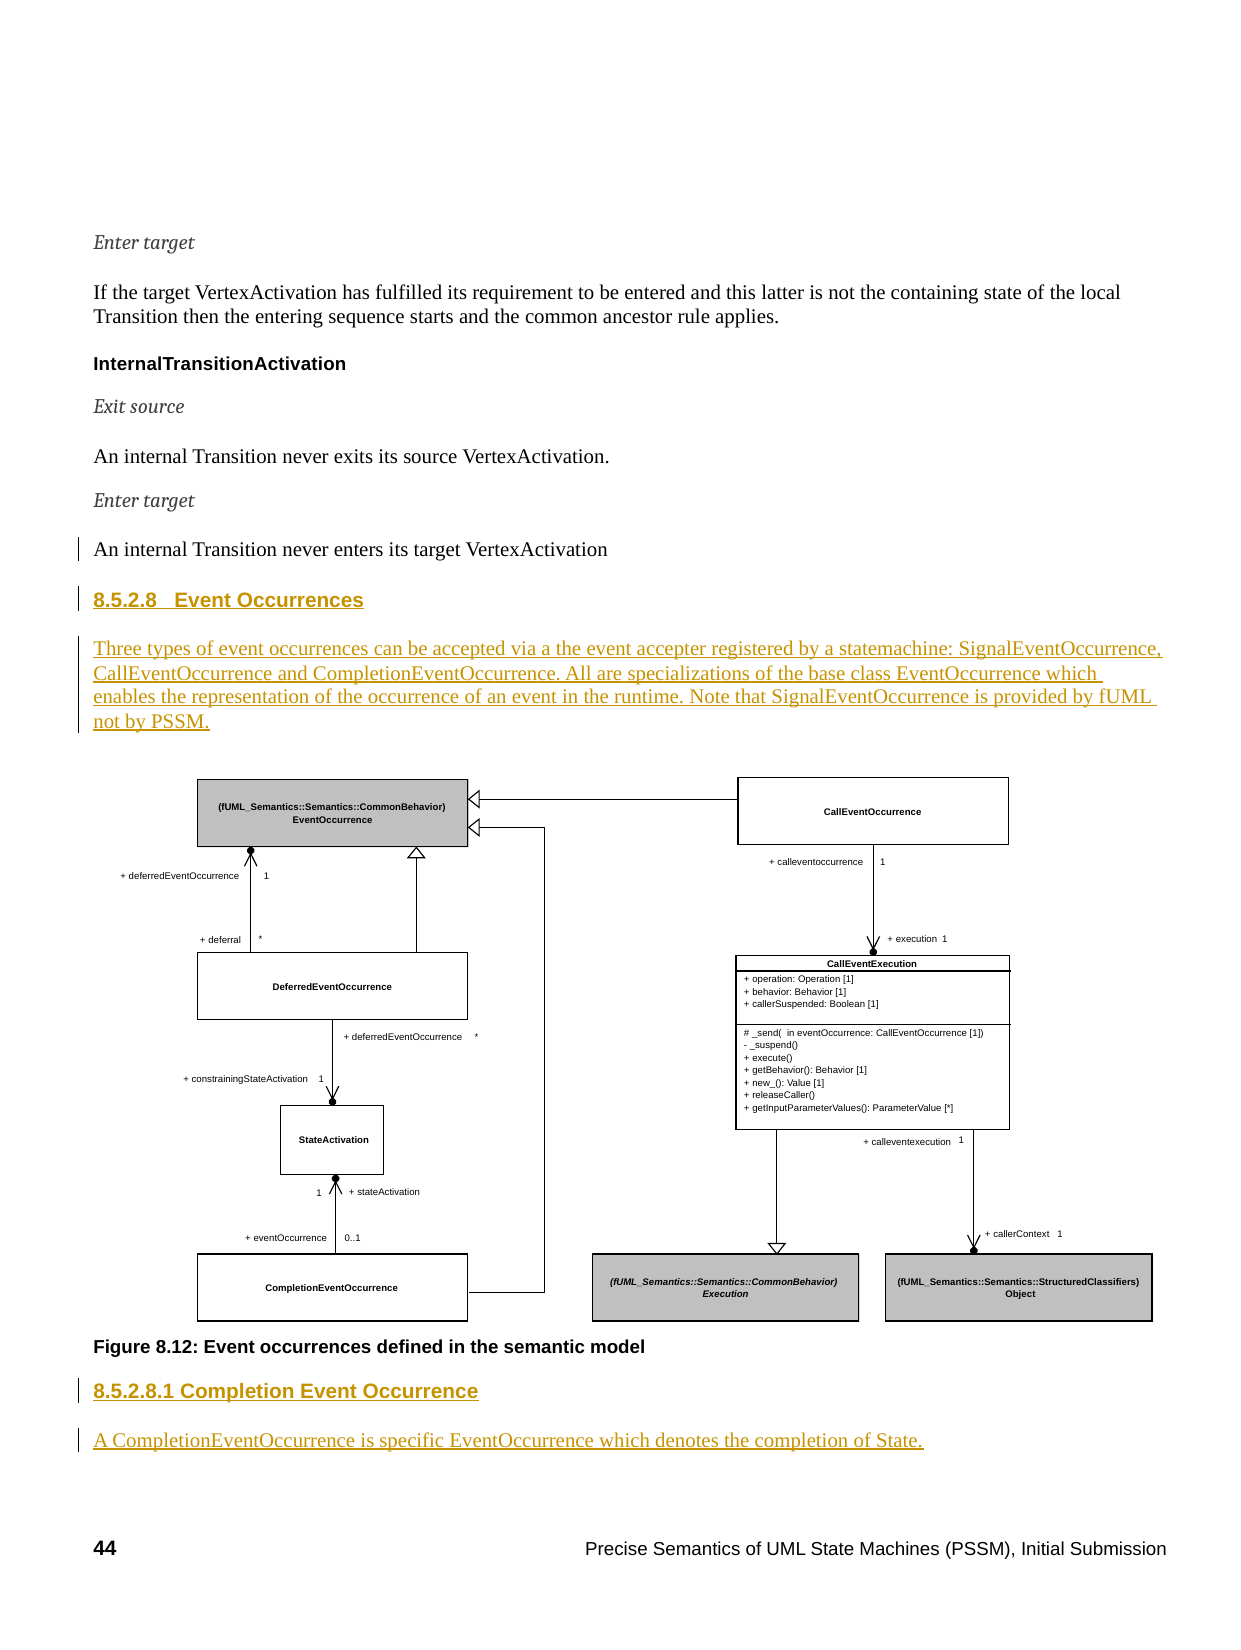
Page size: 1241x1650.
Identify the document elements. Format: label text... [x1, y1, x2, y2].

text Figure 8.12: Event occurrences defined in the semantic model [93, 766, 1164, 1358]
text A CompletionEventOccurrence is specific EventOccurrence which denotes the completion of State. [93, 1428, 1164, 1452]
subtitle Completion Event Occurrence [93, 1358, 1164, 1403]
text An internal Transition never exits its source VertexActivation. [93, 444, 1164, 468]
text An internal Transition never enters its target VertexActivation [93, 537, 1164, 561]
subtitle InternalTransitionActivation [93, 353, 1164, 374]
subtitle Event Occurrences [93, 586, 1164, 611]
subtitle Enter target [93, 489, 1164, 513]
text If the target VertexActivation has fulfilled its requirement to be entered and this latter is not the containing state of the local Transition then the entering sequence starts and the common ancestor rule applies. [93, 279, 1164, 328]
subtitle [93, 754, 1164, 766]
subtitle Exit source [93, 395, 1164, 419]
subtitle Enter target [93, 231, 1164, 255]
text Three types of event occurrences can be accepted via a the event accepter registered by a statemachine: SignalEventOccurrence, CallEventOccurrence and CompletionEventOccurrence. All are specializations of the base class EventOccurrence which enables the representation of the occurrence of an event in the runtime. Note that SignalEventOccurrence is provided by fUML not by PSSM. [93, 636, 1164, 733]
